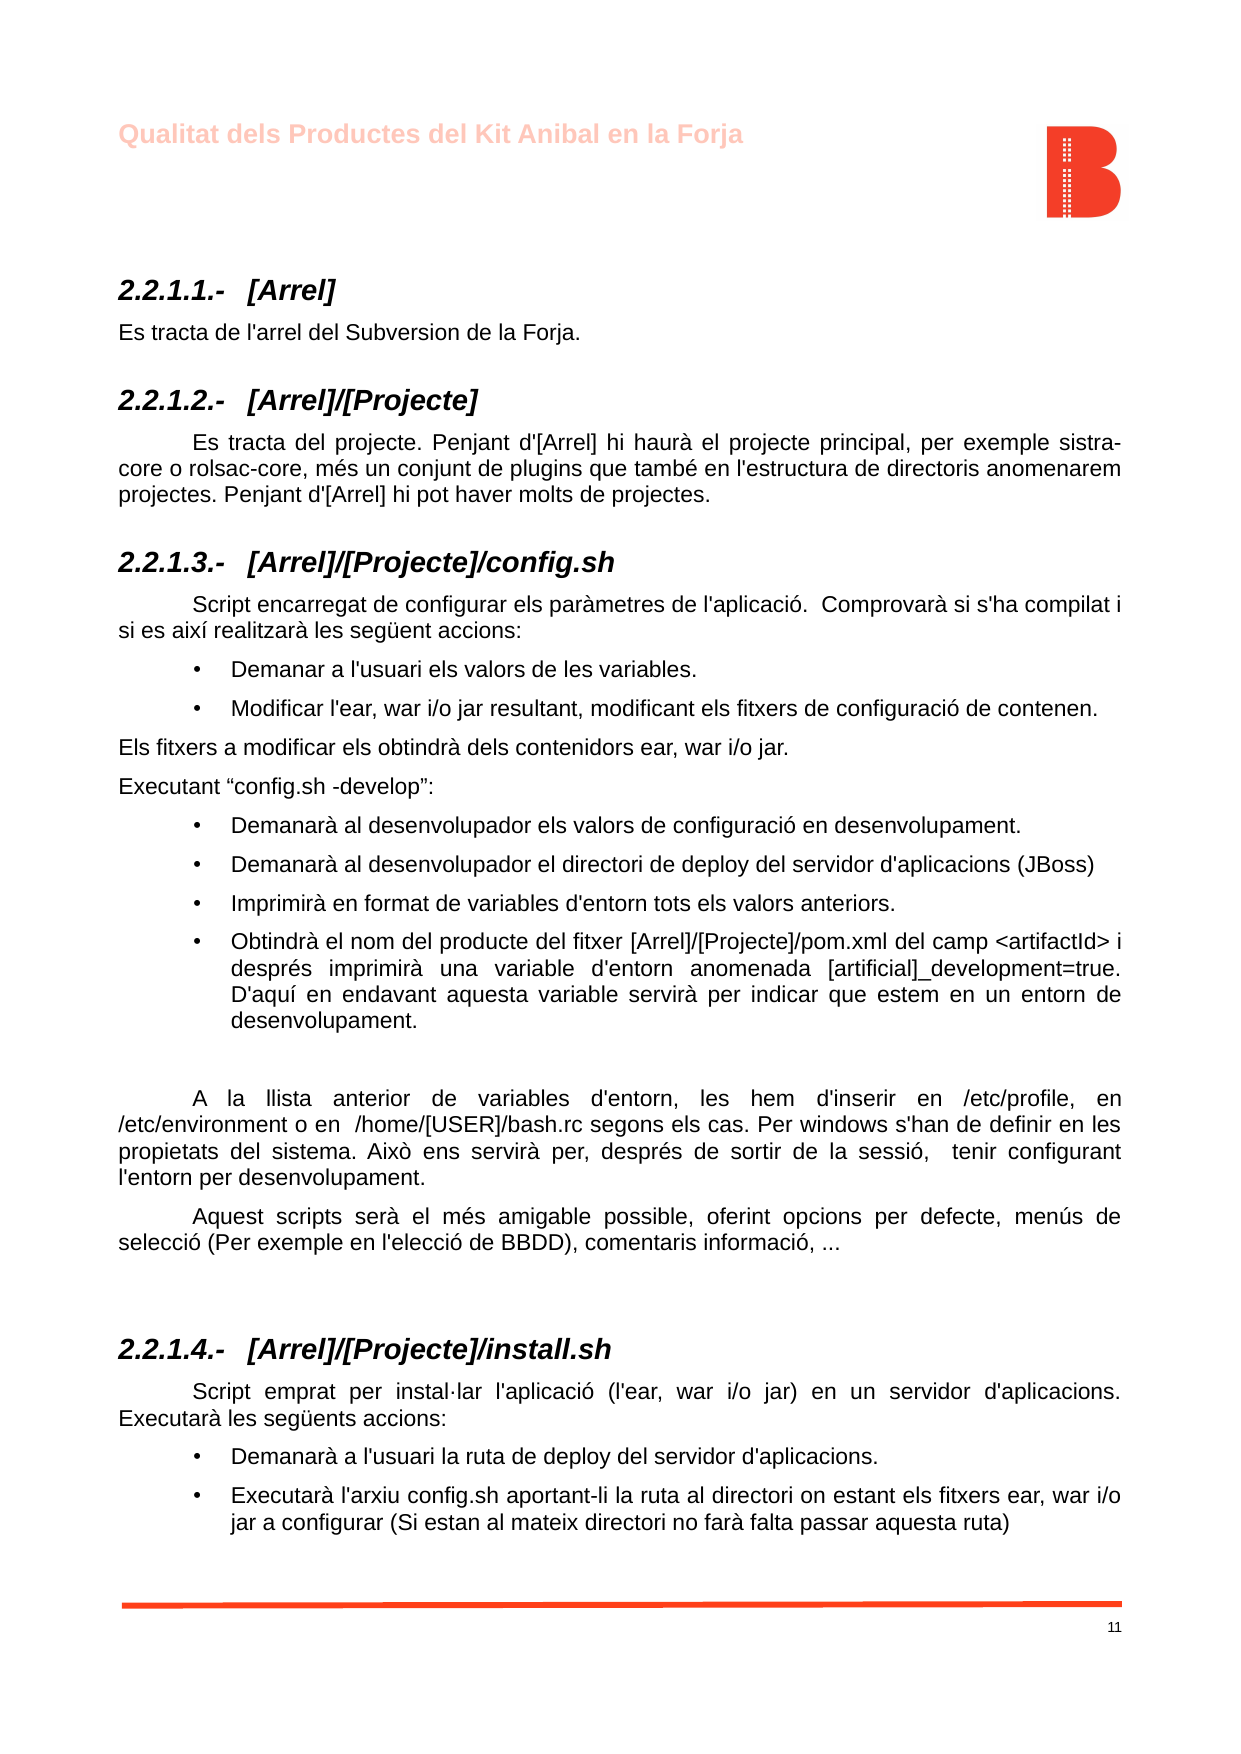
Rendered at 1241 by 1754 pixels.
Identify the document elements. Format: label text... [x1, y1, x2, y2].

subtitle [Arrel]/[Projecte]/config.sh [118, 545, 1122, 579]
list Obtindrà el nom del producte del fitxer [Arrel]/[Projecte]/pom.xml del camp <artifactId> i després imprimirà una variable d'entorn anomenada [artificial]_development=true. D'aquí en endavant aquesta variable servirà per indicar que estem en un entorn de desenvolupament. [193, 928, 1122, 1034]
list Demanarà a l'usuari la ruta de deploy del servidor d'aplicacions. [193, 1443, 1122, 1470]
picture [1036, 124, 1130, 221]
text Es tracta del projecte. Penjant d'[Arrel] hi haurà el projecte principal, per exemple sistra-core o rolsac-core, més un conjunt de plugins que també en l'estructura de directoris anomenarem projectes. Penjant d'[Arrel] hi pot haver molts de projectes. [118, 428, 1122, 508]
text A la llista anterior de variables d'entorn, les hem d'inserir en /etc/profile, en /etc/environment o en /home/[USER]/bash.rc segons els cas. Per windows s'han de definir en les propietats del sistema. Això ens servirà per, després de sortir de la sessió, tenir configurant l'entorn per desenvolupament. [118, 1085, 1122, 1191]
text Els fitxers a modificar els obtindrà dels contenidors ear, war i/o jar. [118, 734, 1122, 760]
subtitle [Arrel] [118, 273, 1122, 306]
subtitle [Arrel]/[Projecte]/install.sh [118, 1332, 1122, 1366]
list Modificar l'ear, war i/o jar resultant, modificant els fitxers de configuració de contenen. [193, 695, 1122, 722]
list Demanarà al desenvolupador el directori de deploy del servidor d'aplicacions (JBoss) [193, 851, 1122, 877]
text Es tracta de l'arrel del Subversion de la Forja. [118, 319, 1122, 345]
list Imprimirà en format de variables d'entorn tots els valors anteriors. [193, 889, 1122, 916]
text Executant “config.sh -develop”: [118, 773, 1122, 799]
list Demanarà al desenvolupador els valors de configuració en desenvolupament. [193, 812, 1122, 838]
subtitle [Arrel]/[Projecte] [118, 382, 1122, 416]
text Script encarregat de configurar els paràmetres de l'aplicació. Comprovarà si s'ha compilat i si es així realitzarà les següent accions: [118, 591, 1122, 644]
text Script emprat per instal·lar l'aplicació (l'ear, war i/o jar) en un servidor d'aplicacions. Executarà les següents accions: [118, 1378, 1122, 1431]
list Demanar a l'usuari els valors de les variables. [193, 656, 1122, 683]
text Aquest scripts serà el més amigable possible, oferint opcions per defecte, menús de selecció (Per exemple en l'elecció de BBDD), comentaris informació, ... [118, 1203, 1122, 1256]
list Executarà l'arxiu config.sh aportant-li la ruta al directori on estant els fitxers ear, war i/o jar a configurar (Si estan al mateix directori no farà falta passar aquesta ruta) [193, 1482, 1122, 1535]
